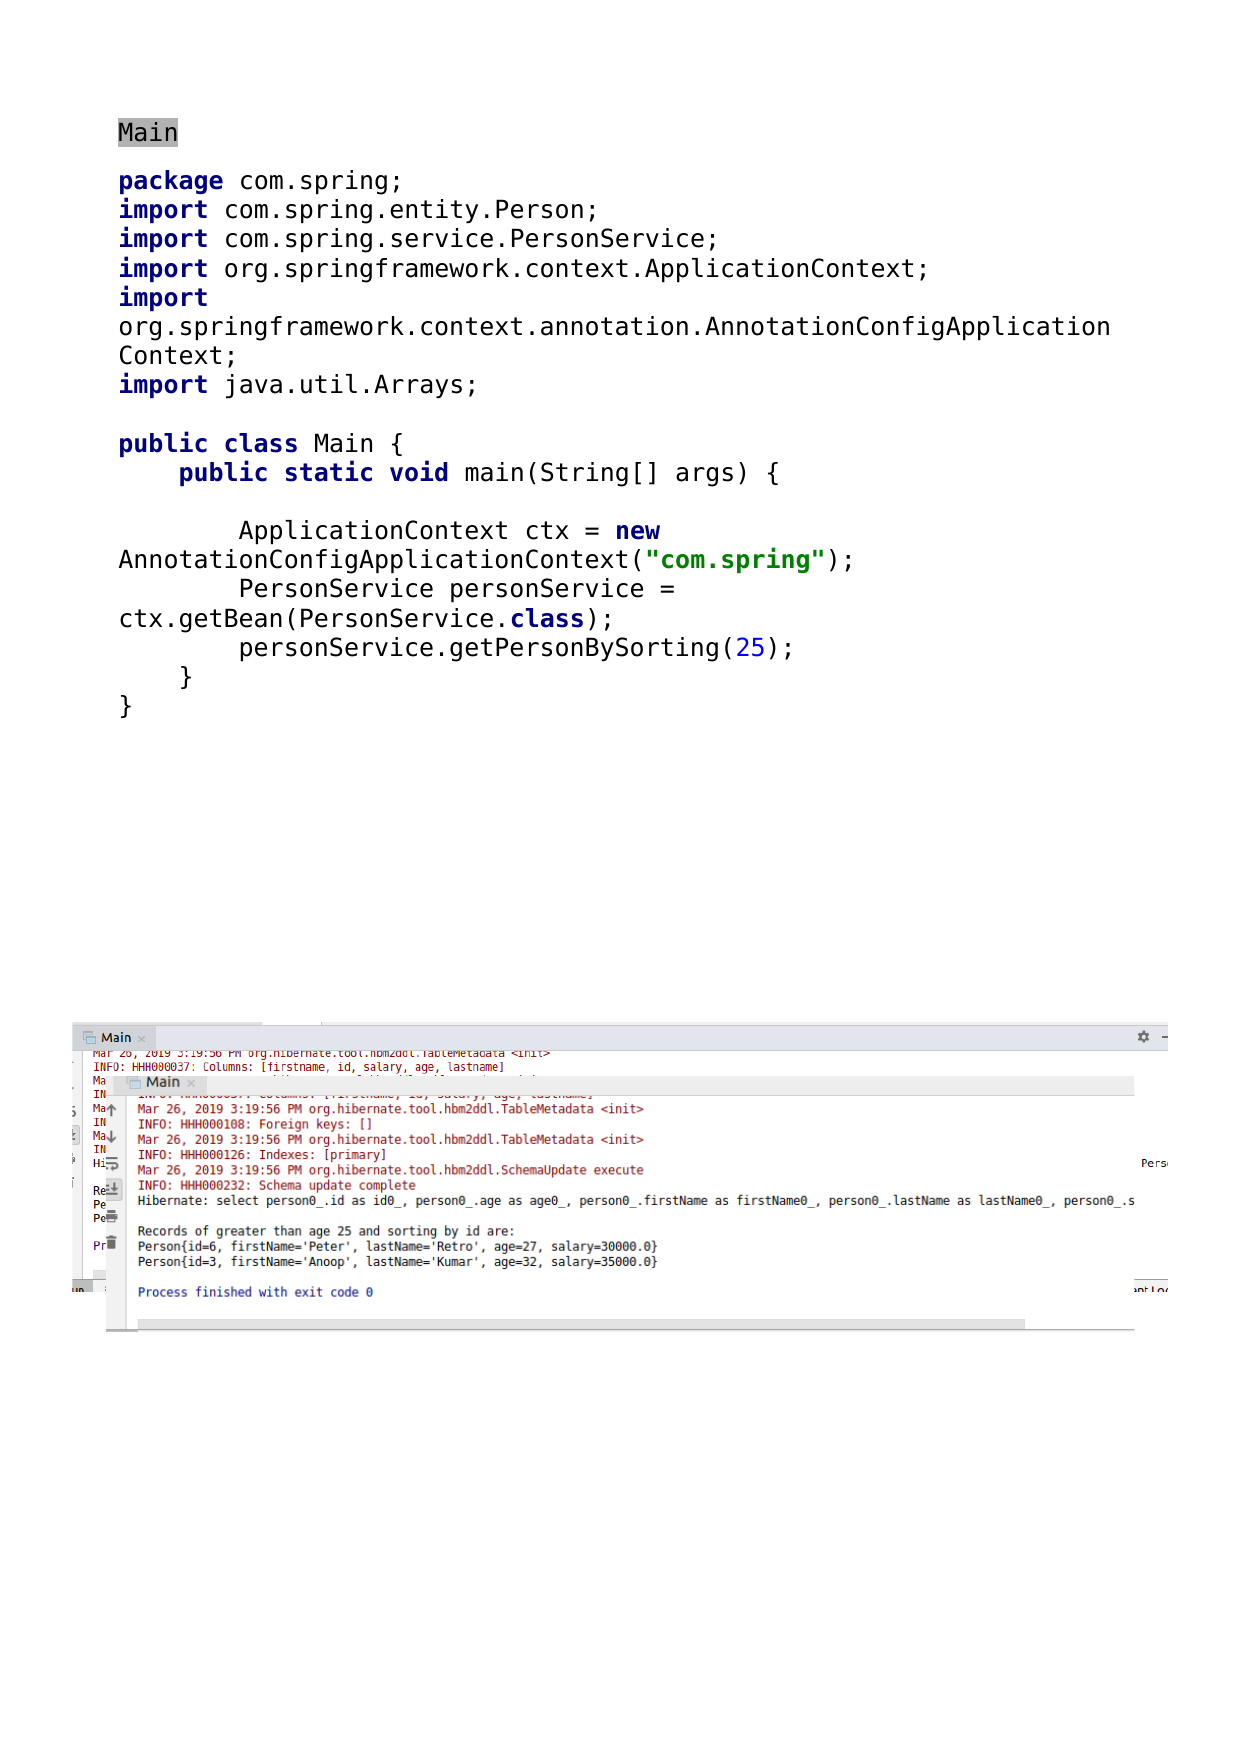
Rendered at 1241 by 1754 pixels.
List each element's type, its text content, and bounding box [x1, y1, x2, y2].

text } [118, 662, 1122, 691]
text import com.spring.entity.Person; [118, 195, 1122, 224]
text import java.util.Arrays; [118, 370, 1122, 399]
text package com.spring; [118, 166, 1122, 195]
text Main [118, 118, 1122, 147]
text public class Main { [118, 429, 1122, 458]
text import org.springframework.context.annotation.AnnotationConfigApplicationContext; [118, 283, 1122, 370]
text PersonService personService = ctx.getBean(PersonService.class); [118, 574, 1122, 633]
text import org.springframework.context.ApplicationContext; [118, 254, 1122, 283]
text ApplicationContext ctx = new AnnotationConfigApplicationContext("com.spring"); [118, 516, 1122, 574]
text import com.spring.service.PersonService; [118, 224, 1122, 254]
picture [72, 1022, 1168, 1332]
text } [118, 691, 1122, 720]
text public static void main(String[] args) { [118, 458, 1122, 487]
text personService.getPersonBySorting(25); [118, 633, 1122, 662]
